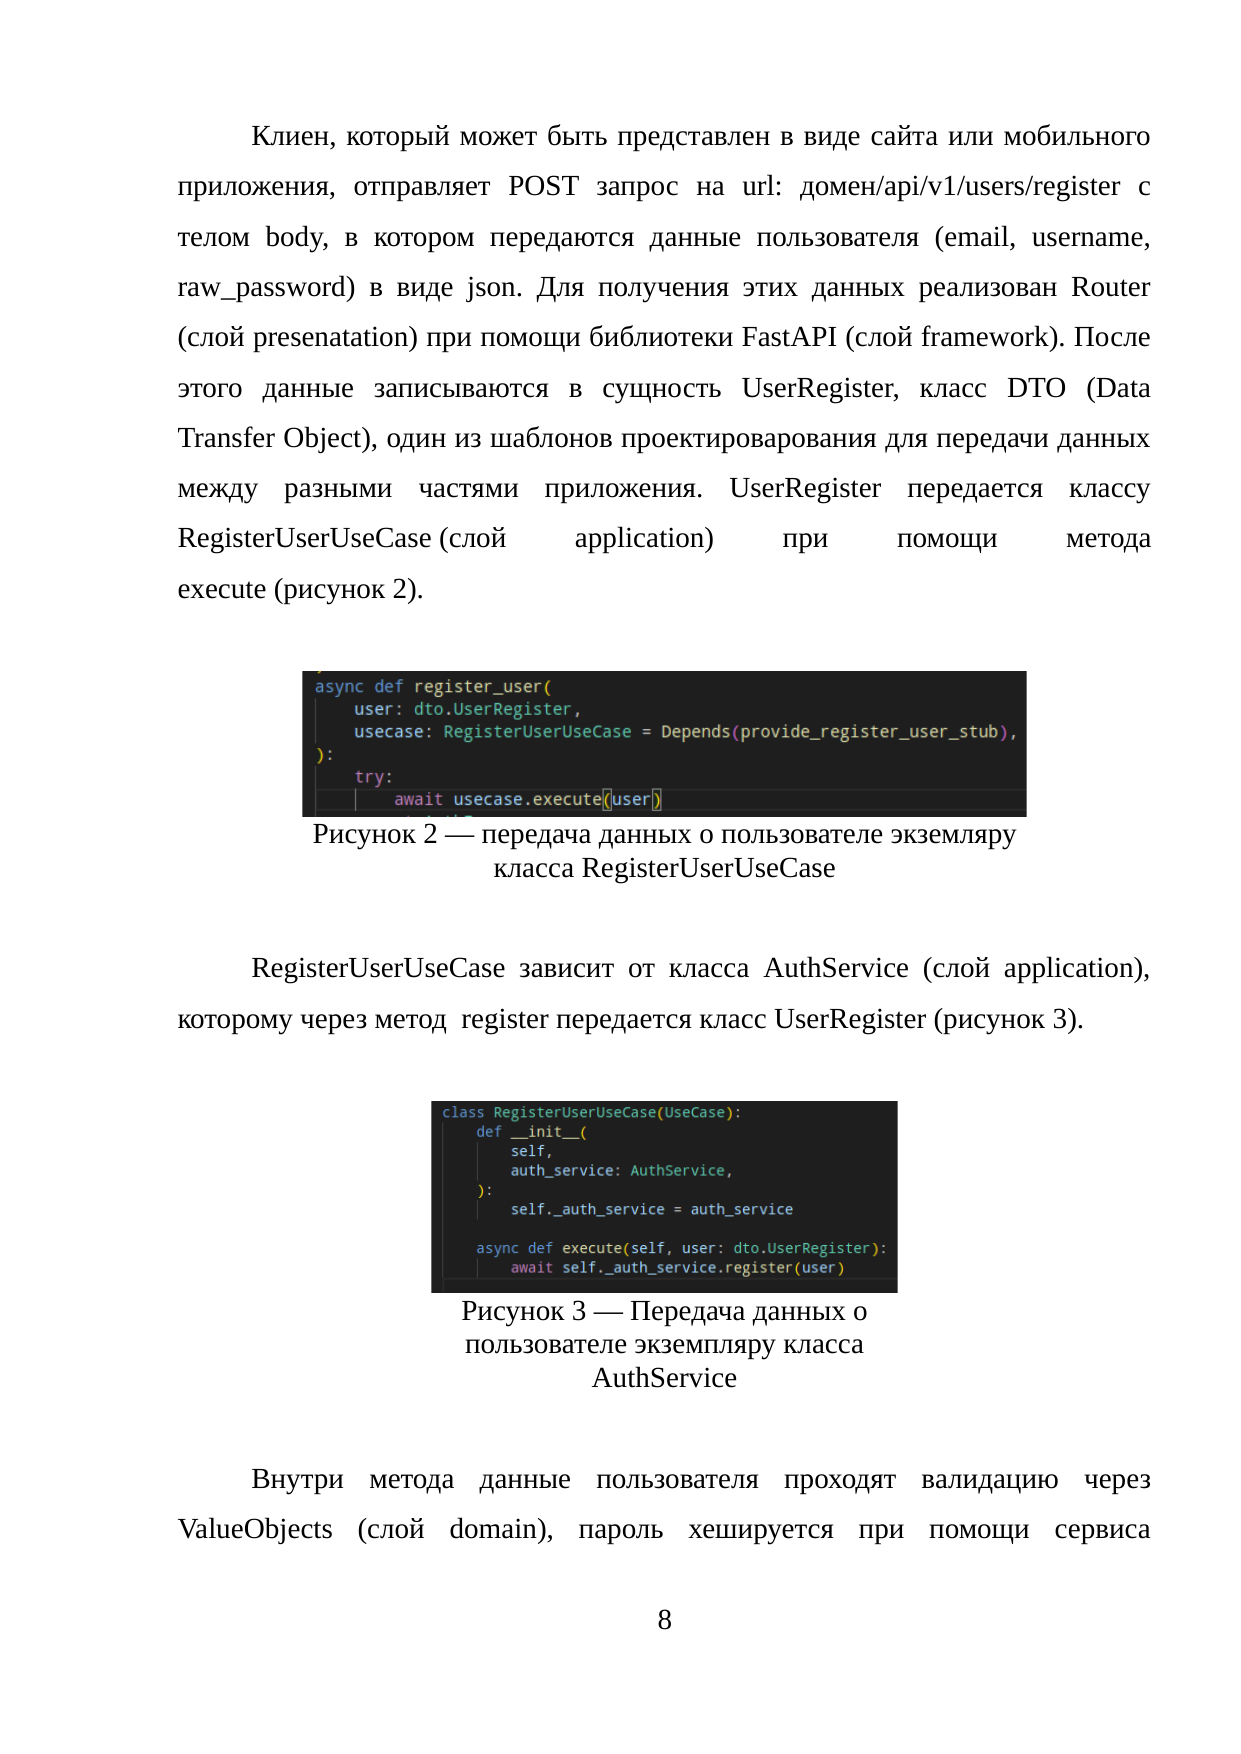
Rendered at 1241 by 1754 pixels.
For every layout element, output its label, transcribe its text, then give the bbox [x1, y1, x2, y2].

text Внутри метода данные пользователя проходят валидацию через ValueObjects (cлой domain), пароль хешируется при помощи сервиса [177, 1461, 1152, 1544]
text Клиен, который может быть представлен в виде сайта или мобильного приложения, отправляет POST запрос на url: домен/api/v1/users/register с телом body, в котором передаются данные пользователя (email, username, raw_password) в виде json. Для получения этих данных реализован Router (слой presenatation) при помощи библиотеки FastAPI (слой framework). После этого данные записываются в сущность UserRegister, класс DTO (Data Transfer Object), один из шаблонов проектироварования для передачи данных между разными частями приложения. UserRegister передается классу RegisterUserUseCase (слой application) при помощи метода execute (рисунок 2). [177, 118, 1152, 604]
picture [302, 671, 1027, 817]
text RegisterUserUseCase зависит от класса AuthService (слой application), которому через метод register передается класс UserRegister (рисунок 3). [177, 951, 1152, 1034]
picture [431, 1101, 898, 1293]
text Рисунок 2 — передача данных о пользователе экземляру класса RegisterUserUseCase [302, 817, 1027, 883]
text Рисунок 3 — Передача данных о пользователе экземпляру класса AuthService [431, 1293, 898, 1394]
